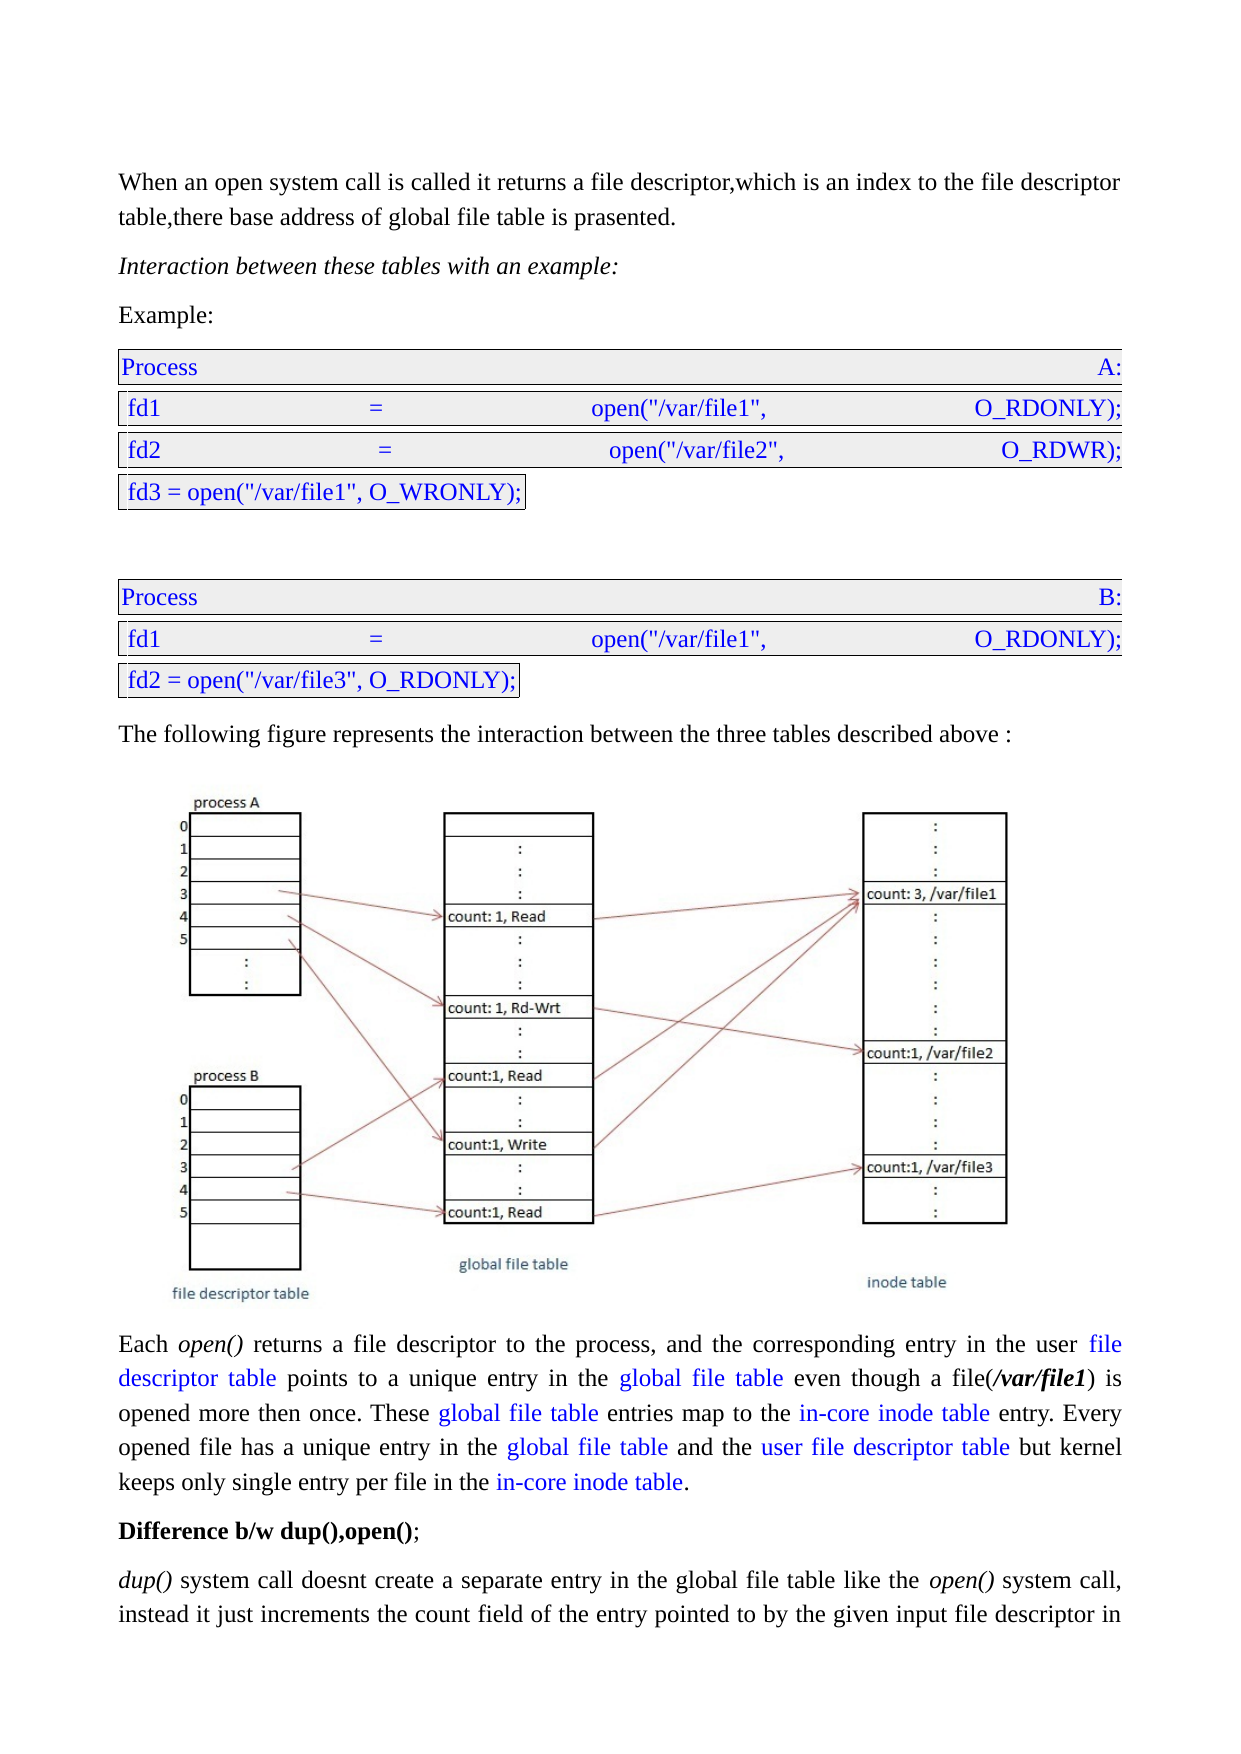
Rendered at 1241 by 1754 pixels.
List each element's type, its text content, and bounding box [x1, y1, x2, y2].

text The following figure represents the interaction between the three tables described above : [118, 719, 1122, 747]
text Example: [118, 300, 1122, 328]
text Interaction between these tables with an example: [118, 251, 1122, 279]
picture [118, 767, 1056, 1309]
text fd3 = open("/var/file1", O_WRONLY); [118, 468, 1122, 509]
text [118, 385, 1122, 391]
text Each open() returns a file descriptor to the process, and the corresponding entry in the user file descriptor table points to a unique entry in the global file table even though a file(/var/file1) is opened more then once. These global file table entries map to the in-core inode table entry. Every opened file has a unique entry in the global file table and the user file descriptor table but kernel keeps only single entry per file in the in-core inode table. [118, 1329, 1122, 1495]
text [118, 615, 1122, 621]
text When an open system call is called it returns a file descriptor,which is an index to the file descriptor table,there base address of global file table is prasented. [118, 167, 1122, 230]
text Difference b/w dup(),open(); [118, 1516, 1122, 1544]
text Process A: [119, 350, 1122, 384]
text [118, 426, 1122, 432]
text dup() system call doesnt create a separate entry in the global file table like the open() system call, instead it just increments the count field of the entry pointed to by the given input file descriptor in [118, 1565, 1122, 1628]
text fd1 = open("/var/file1", O_RDONLY); [119, 622, 1122, 655]
text Process B: [119, 580, 1122, 614]
text fd2 = open("/var/file2", O_RDWR); [119, 433, 1122, 467]
text fd2 = open("/var/file3", O_RDONLY); [118, 656, 1122, 697]
text fd1 = open("/var/file1", O_RDONLY); [119, 392, 1122, 425]
